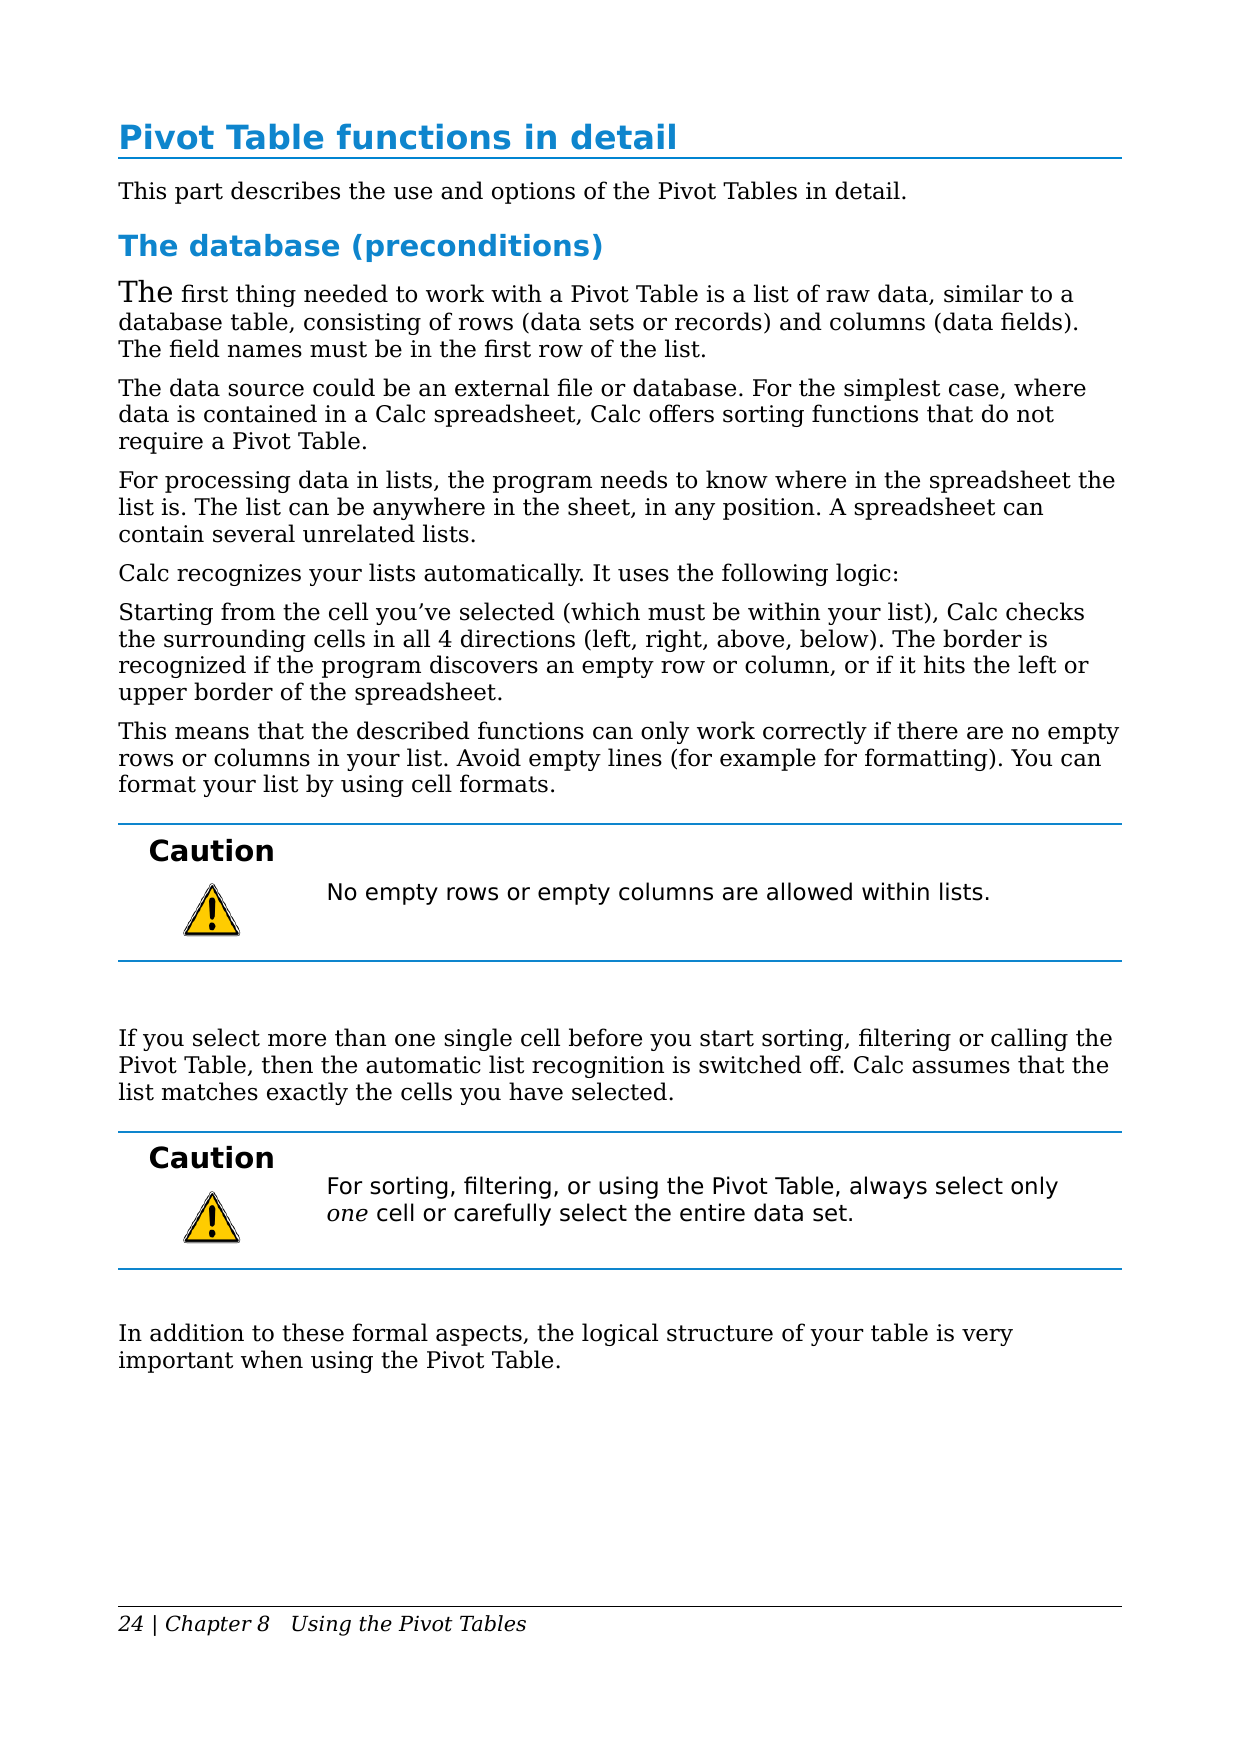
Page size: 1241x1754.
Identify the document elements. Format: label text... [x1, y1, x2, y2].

text This means that the described functions can only work correctly if there are no empty rows or columns in your list. Avoid empty lines (for example for formatting). You can format your list by using cell formats. [118, 718, 1122, 798]
text If you select more than one single cell before you start sorting, filtering or calling the Pivot Table, then the automatic list recognition is switched off. Calc assumes that the list matches exactly the cells you have selected. [118, 1026, 1122, 1106]
text The first thing needed to work with a Pivot Table is a list of raw data, similar to a database table, consisting of rows (data sets or records) and columns (data fields). The field names must be in the first row of the list. [118, 275, 1122, 362]
subtitle Pivot Table functions in detail [118, 118, 1122, 157]
text This part describes the use and options of the Pivot Tables in detail. [118, 178, 1122, 204]
table_header Caution [118, 825, 305, 960]
picture [179, 880, 244, 940]
text Starting from the cell you’ve selected (which must be within your list), Calc checks the surrounding cells in all 4 directions (left, right, above, below). The border is recognized if the program discovers an empty row or column, or if it hits the left or upper border of the spreadsheet. [118, 599, 1122, 706]
subtitle The database (preconditions) [118, 229, 1122, 263]
table_header Caution [118, 1133, 305, 1267]
text Calc recognizes your lists automatically. It uses the following logic: [118, 560, 1122, 587]
text The data source could be an external file or database. For the simplest case, where data is contained in a Calc spreadsheet, Calc offers sorting functions that do not require a Pivot Table. [118, 375, 1122, 455]
table_header No empty rows or empty columns are allowed within lists. [305, 825, 1122, 960]
text For processing data in lists, the program needs to know where in the spreadsheet the list is. The list can be anywhere in the sheet, in any position. A spreadsheet can contain several unrelated lists. [118, 467, 1122, 547]
picture [179, 1187, 244, 1247]
table_header For sorting, filtering, or using the Pivot Table, always select only one cell or carefully select the entire data set. [305, 1133, 1122, 1267]
text In addition to these formal aspects, the logical structure of your table is very important when using the Pivot Table. [118, 1320, 1122, 1374]
